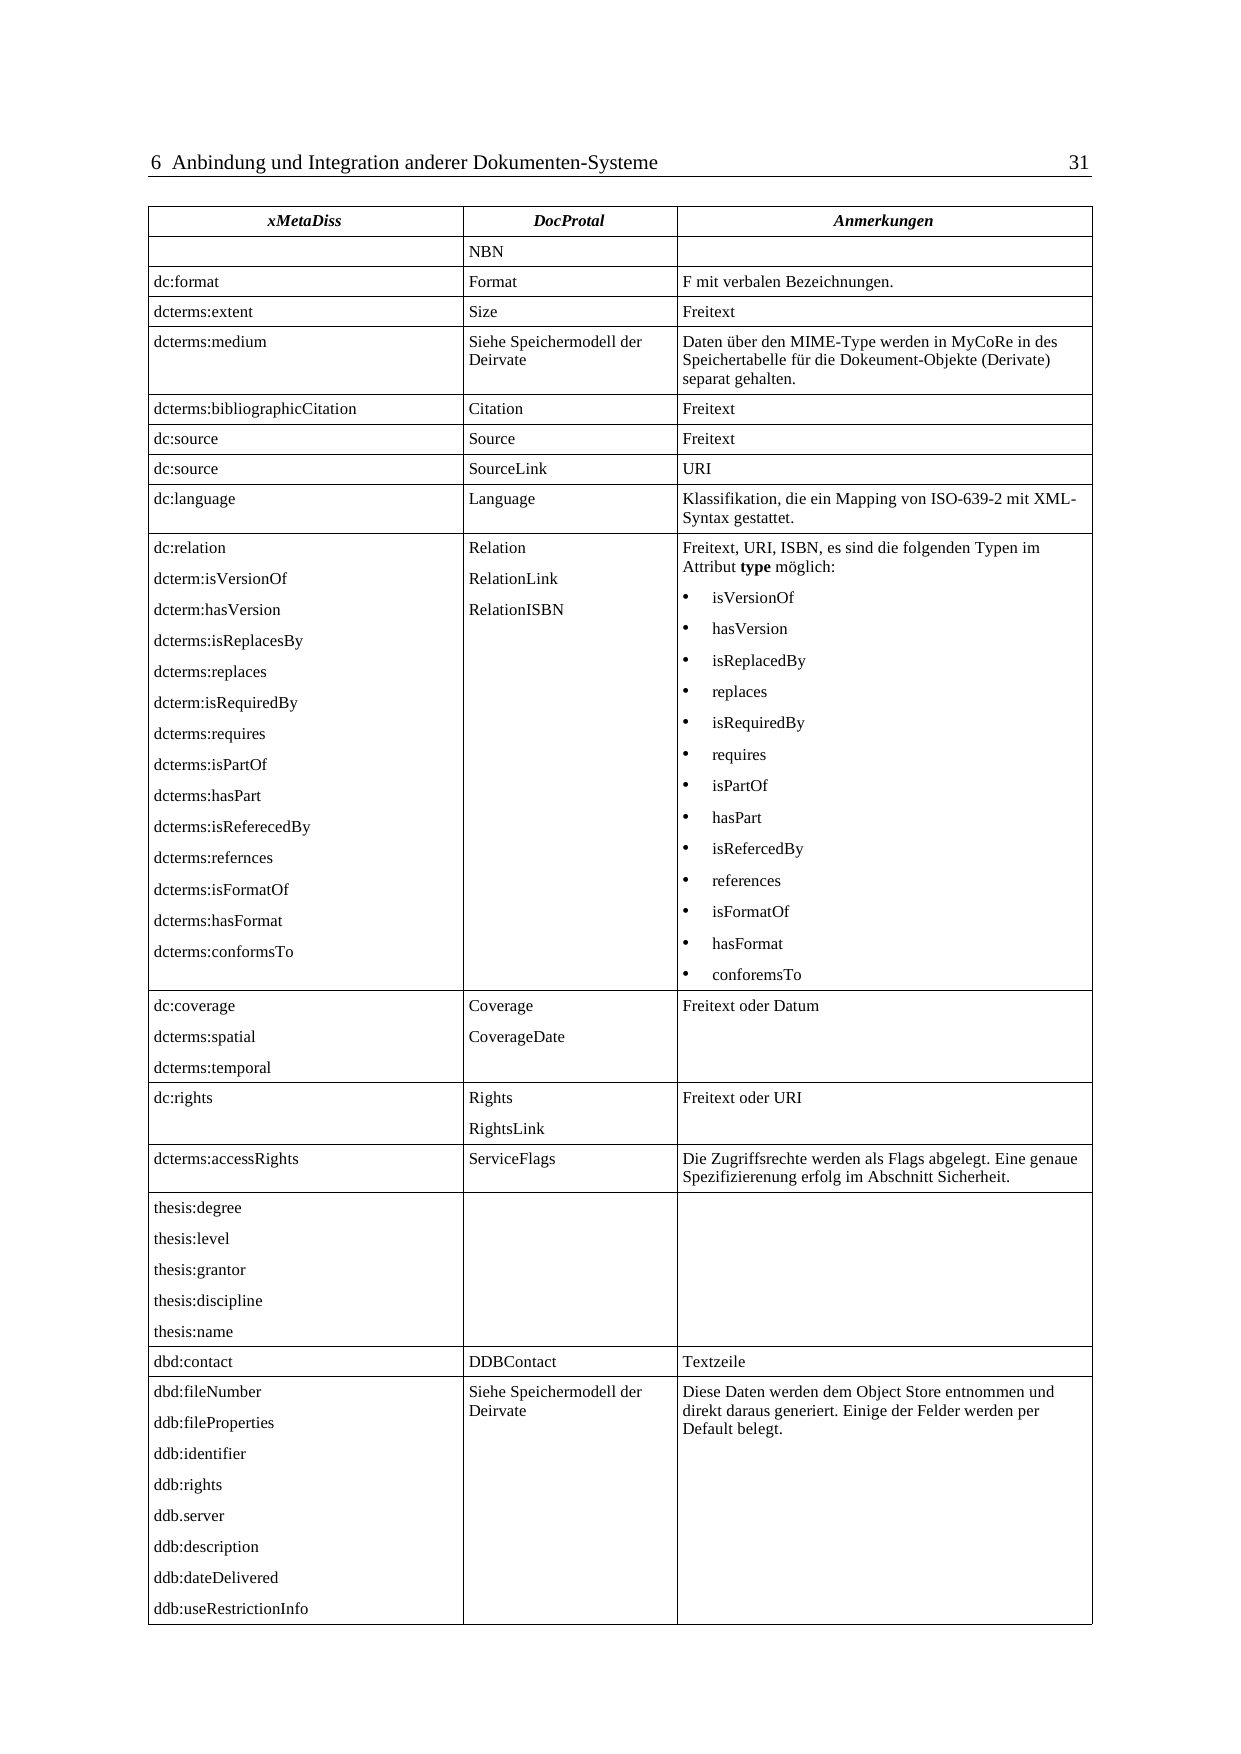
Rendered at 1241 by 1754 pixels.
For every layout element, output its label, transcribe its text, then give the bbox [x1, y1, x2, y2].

table_cell Textzeile [678, 1347, 1092, 1376]
table_cell [678, 237, 1092, 266]
table_cell Language [464, 485, 677, 533]
table_cell dc:rights [149, 1083, 463, 1144]
table_cell DDBContact [464, 1347, 677, 1376]
table_cell Die Zugriffsrechte werden als Flags abgelegt. Eine genaue Spezifizierenung erfolg im Abschnitt Sicherheit. [678, 1145, 1092, 1192]
table_cell Freitext oder URI [678, 1083, 1092, 1144]
table_cell dcterms:bibliographicCitation [149, 395, 463, 424]
table_cell dcterms:accessRights [149, 1145, 463, 1192]
table_cell Freitext, URI, ISBN, es sind die folgenden Typen im Attribut type möglich: isVersionOf hasVersion isReplacedBy replaces isRequiredBy requires isPartOf hasPart isRefercedBy references isFormatOf hasFormat conforemsTo [678, 534, 1092, 990]
table_cell Format [464, 267, 677, 296]
table_cell NBN [464, 237, 677, 266]
table_cell Rights RightsLink [464, 1083, 677, 1144]
table_cell dc:format [149, 267, 463, 296]
table_cell Klassifikation, die ein Mapping von ISO-639-2 mit XML-Syntax gestattet. [678, 485, 1092, 533]
table_cell dcterms:medium [149, 327, 463, 394]
table_cell dc:source [149, 455, 463, 484]
table_cell dbd:contact [149, 1347, 463, 1376]
table_cell Diese Daten werden dem Object Store entnommen und direkt daraus generiert. Einige der Felder werden per Default belegt. [678, 1377, 1092, 1624]
table_cell [149, 237, 463, 266]
table_cell dcterms:extent [149, 297, 463, 326]
table_cell SourceLink [464, 455, 677, 484]
table_cell Freitext oder Datum [678, 991, 1092, 1082]
table_cell Citation [464, 395, 677, 424]
table_header xMetaDiss [149, 207, 463, 236]
table_cell dc:coverage dcterms:spatial dcterms:temporal [149, 991, 463, 1082]
table_cell F mit verbalen Bezeichnungen. [678, 267, 1092, 296]
table_cell Siehe Speichermodell der Deirvate [464, 1377, 677, 1624]
table_cell Source [464, 425, 677, 454]
table_cell [464, 1193, 677, 1346]
table_cell Freitext [678, 395, 1092, 424]
table_cell Size [464, 297, 677, 326]
table_cell dc:source [149, 425, 463, 454]
table_cell dc:relation dcterm:isVersionOf dcterm:hasVersion dcterms:isReplacesBy dcterms:replaces dcterm:isRequiredBy dcterms:requires dcterms:isPartOf dcterms:hasPart dcterms:isReferecedBy dcterms:refernces dcterms:isFormatOf dcterms:hasFormat dcterms:conformsTo [149, 534, 463, 990]
table_cell dc:language [149, 485, 463, 533]
table_cell URI [678, 455, 1092, 484]
table_cell Relation RelationLink RelationISBN [464, 534, 677, 990]
table_cell [678, 1193, 1092, 1346]
table_cell dbd:fileNumber ddb:fileProperties ddb:identifier ddb:rights ddb.server ddb:description ddb:dateDelivered ddb:useRestrictionInfo [149, 1377, 463, 1624]
table_cell ServiceFlags [464, 1145, 677, 1192]
table_cell Siehe Speichermodell der Deirvate [464, 327, 677, 394]
table_header Anmerkungen [678, 207, 1092, 236]
table_cell Freitext [678, 297, 1092, 326]
table_cell Daten über den MIME-Type werden in MyCoRe in des Speichertabelle für die Dokeument-Objekte (Derivate) separat gehalten. [678, 327, 1092, 394]
table_cell thesis:degree thesis:level thesis:grantor thesis:discipline thesis:name [149, 1193, 463, 1346]
table_header DocProtal [464, 207, 677, 236]
table_cell Freitext [678, 425, 1092, 454]
table_cell Coverage CoverageDate [464, 991, 677, 1082]
